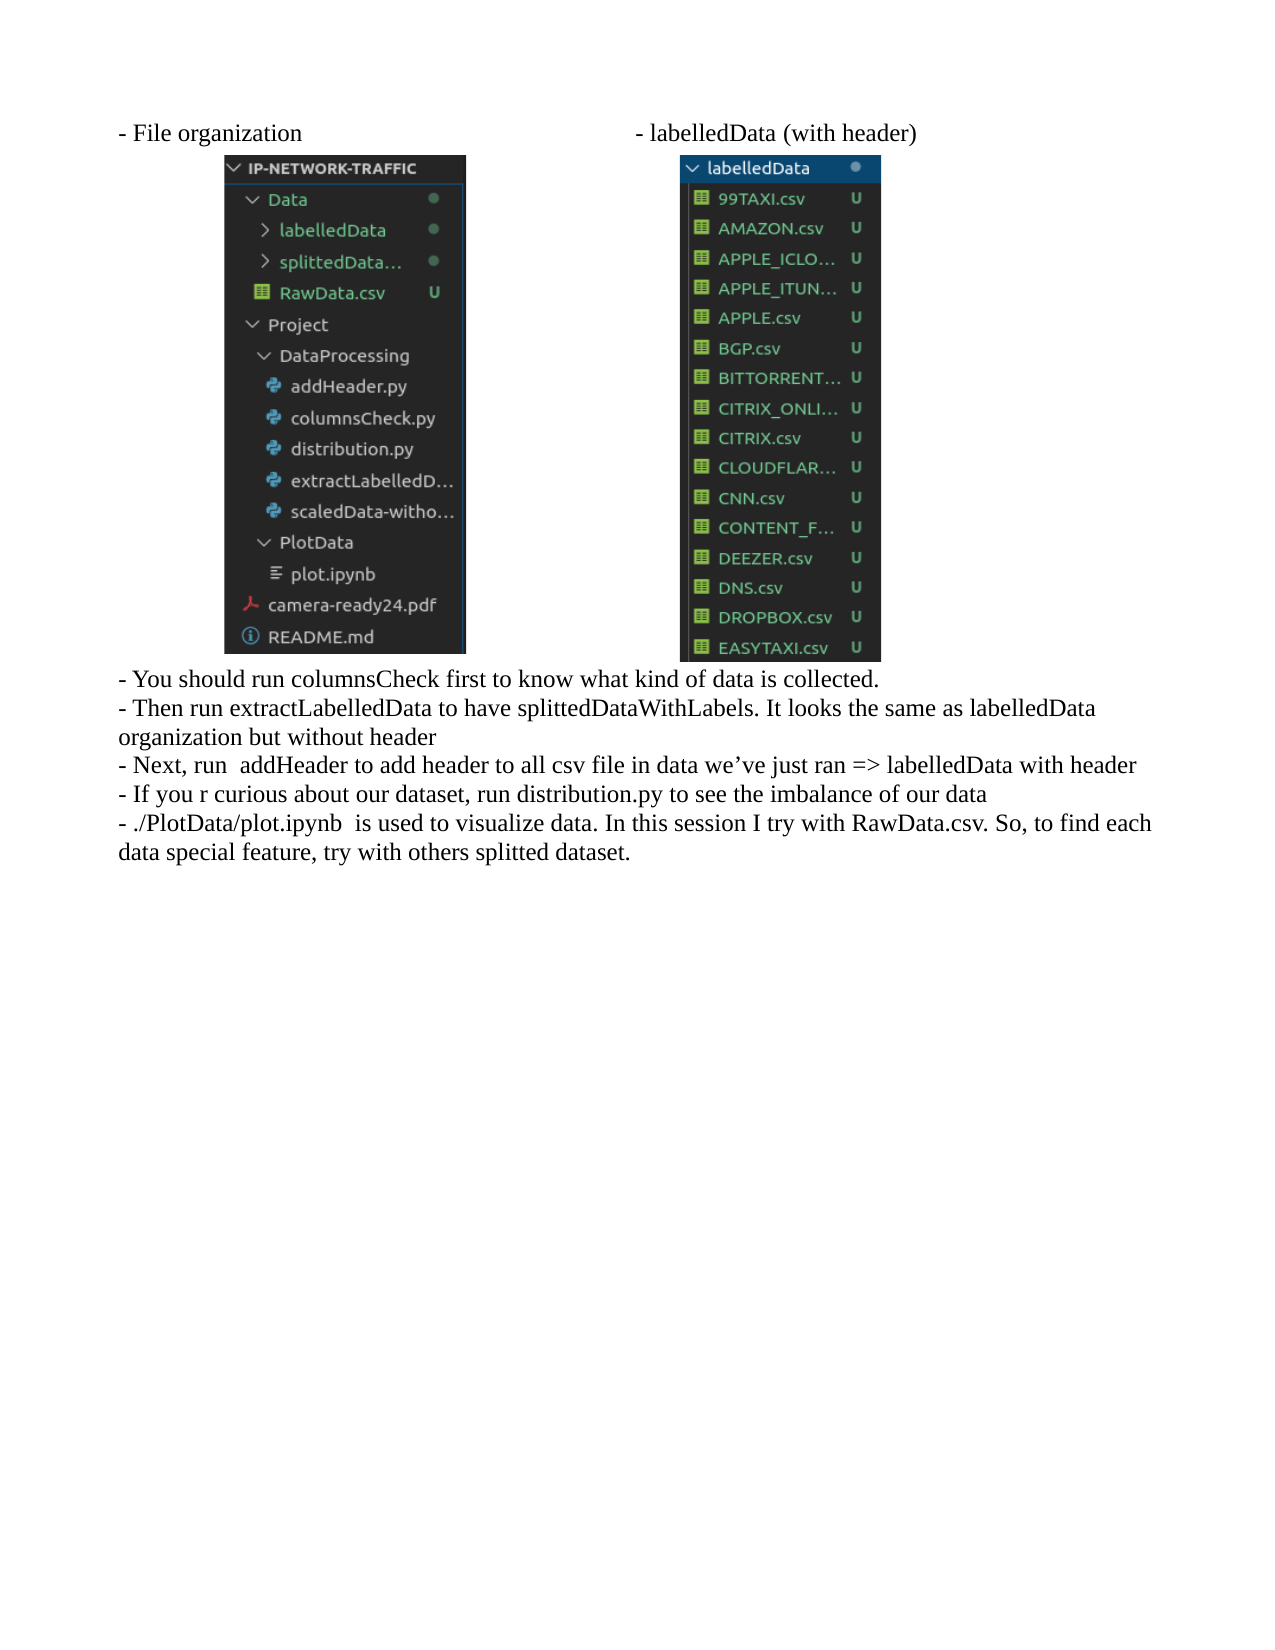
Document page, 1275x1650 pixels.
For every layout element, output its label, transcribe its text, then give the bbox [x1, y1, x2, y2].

text - ./PlotData/plot.ipynb is used to visualize data. In this session I try with RawData.csv. So, to find each data special feature, try with others splitted dataset. [118, 808, 1157, 866]
text - You should run columnsCheck first to know what kind of data is collected. [118, 664, 1157, 693]
text - If you r curious about our dataset, run distribution.py to see the imbalance of our data [118, 779, 1157, 808]
text - Then run extractLabelledData to have splittedDataWithLabels. It looks the same as labelledData organization but without header [118, 693, 1157, 751]
picture [679, 155, 882, 662]
text - File organization - labelledData (with header) [118, 118, 1157, 147]
picture [224, 155, 467, 654]
text - Next, run addHeader to add header to all csv file in data we’ve just ran => labelledData with header [118, 751, 1157, 779]
